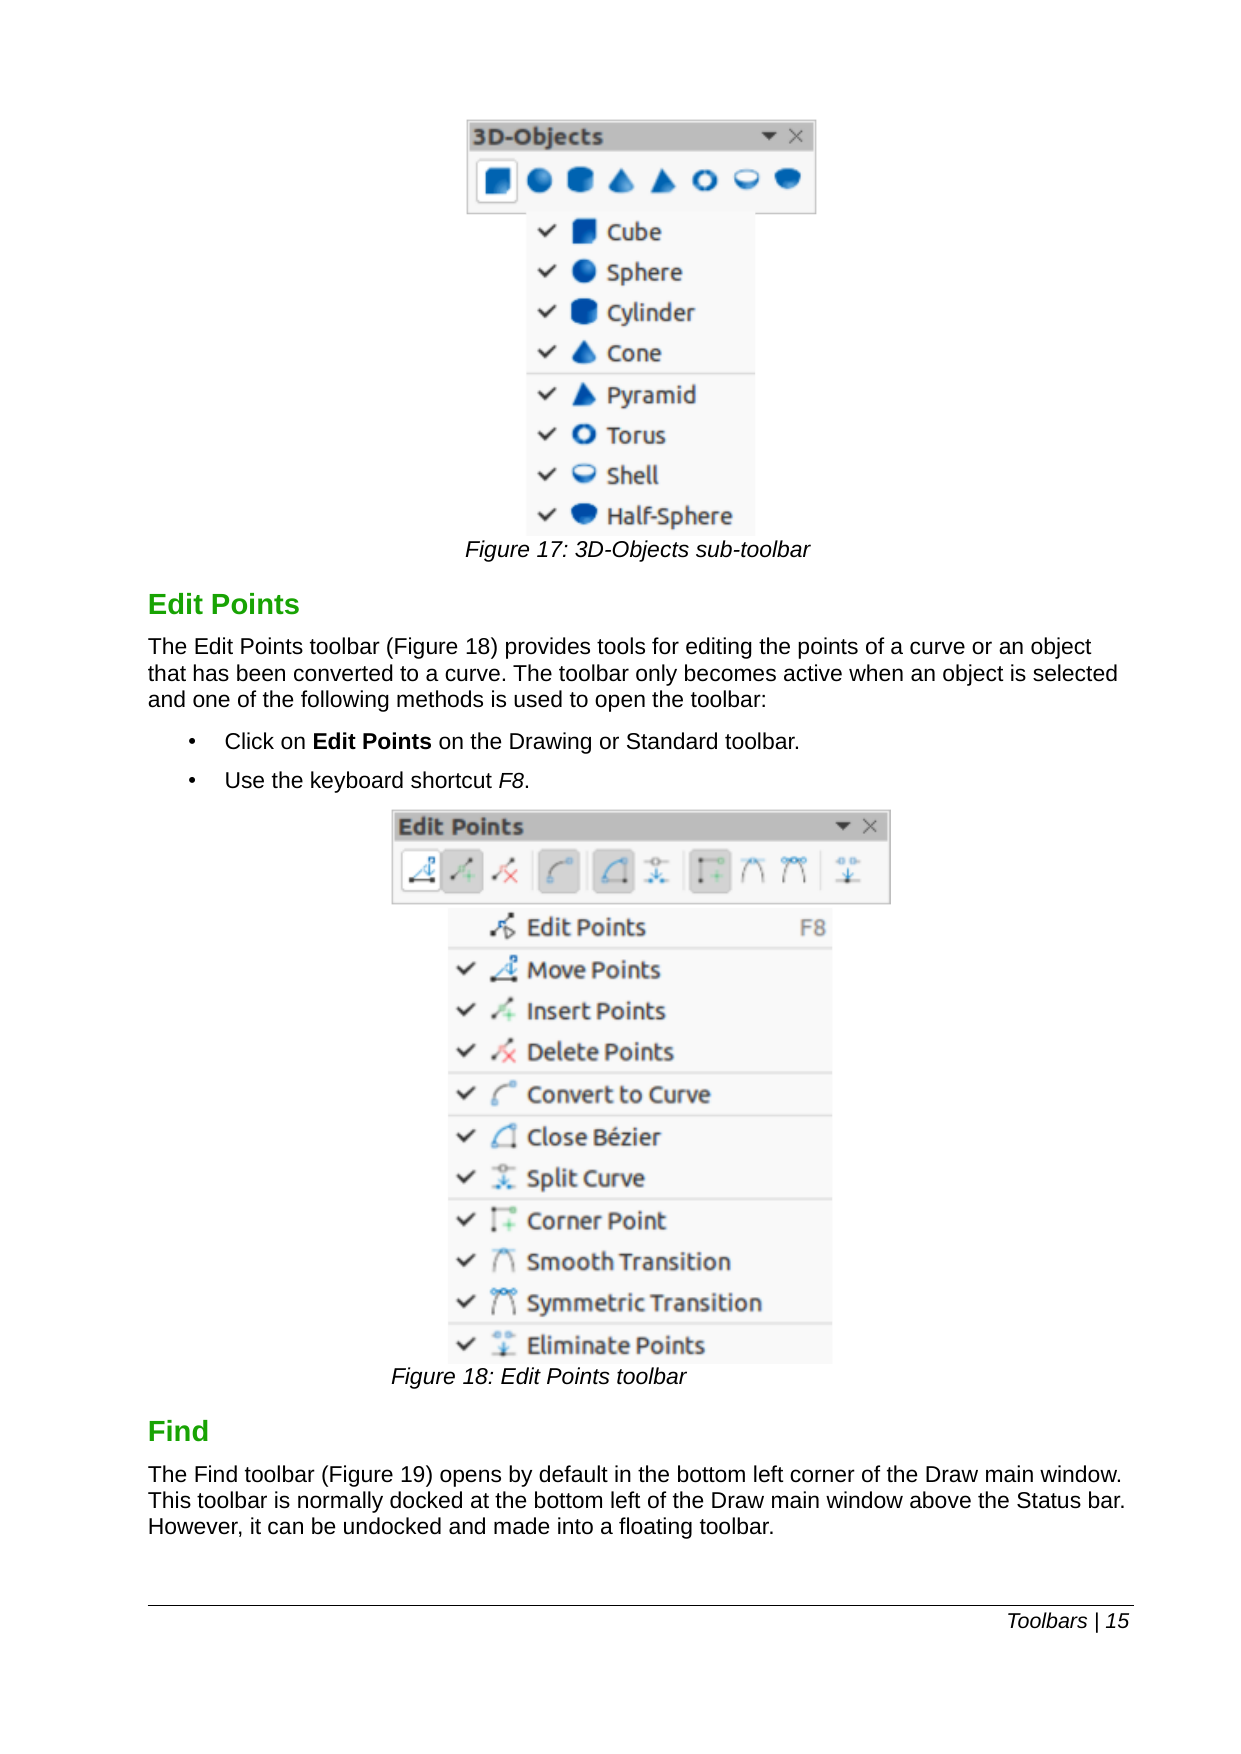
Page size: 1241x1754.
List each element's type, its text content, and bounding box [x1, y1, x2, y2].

text The Find toolbar (Figure 19) opens by default in the bottom left corner of the Draw main window. This toolbar is normally docked at the bottom left of the Draw main window above the Status bar. However, it can be undocked and made into a floating toolbar. [148, 1461, 1134, 1539]
picture [390, 808, 891, 1364]
subtitle Find [148, 1414, 1134, 1448]
list Use the keyboard shortcut F8. [185, 764, 1134, 796]
picture [465, 118, 817, 536]
list The Edit Points toolbar (Figure 18) provides tools for editing the points of a curve or an object that has been converted to a curve. The toolbar only becomes active when an object is selected and one of the following methods is used to open the toolbar: [148, 633, 1134, 712]
subtitle Edit Points [148, 587, 1134, 621]
text Figure 17: 3D-Objects sub-toolbar [465, 536, 817, 562]
text Figure 18: Edit Points toolbar [391, 1364, 891, 1389]
list Click on Edit Points on the Drawing or Standard toolbar. [185, 725, 1134, 754]
